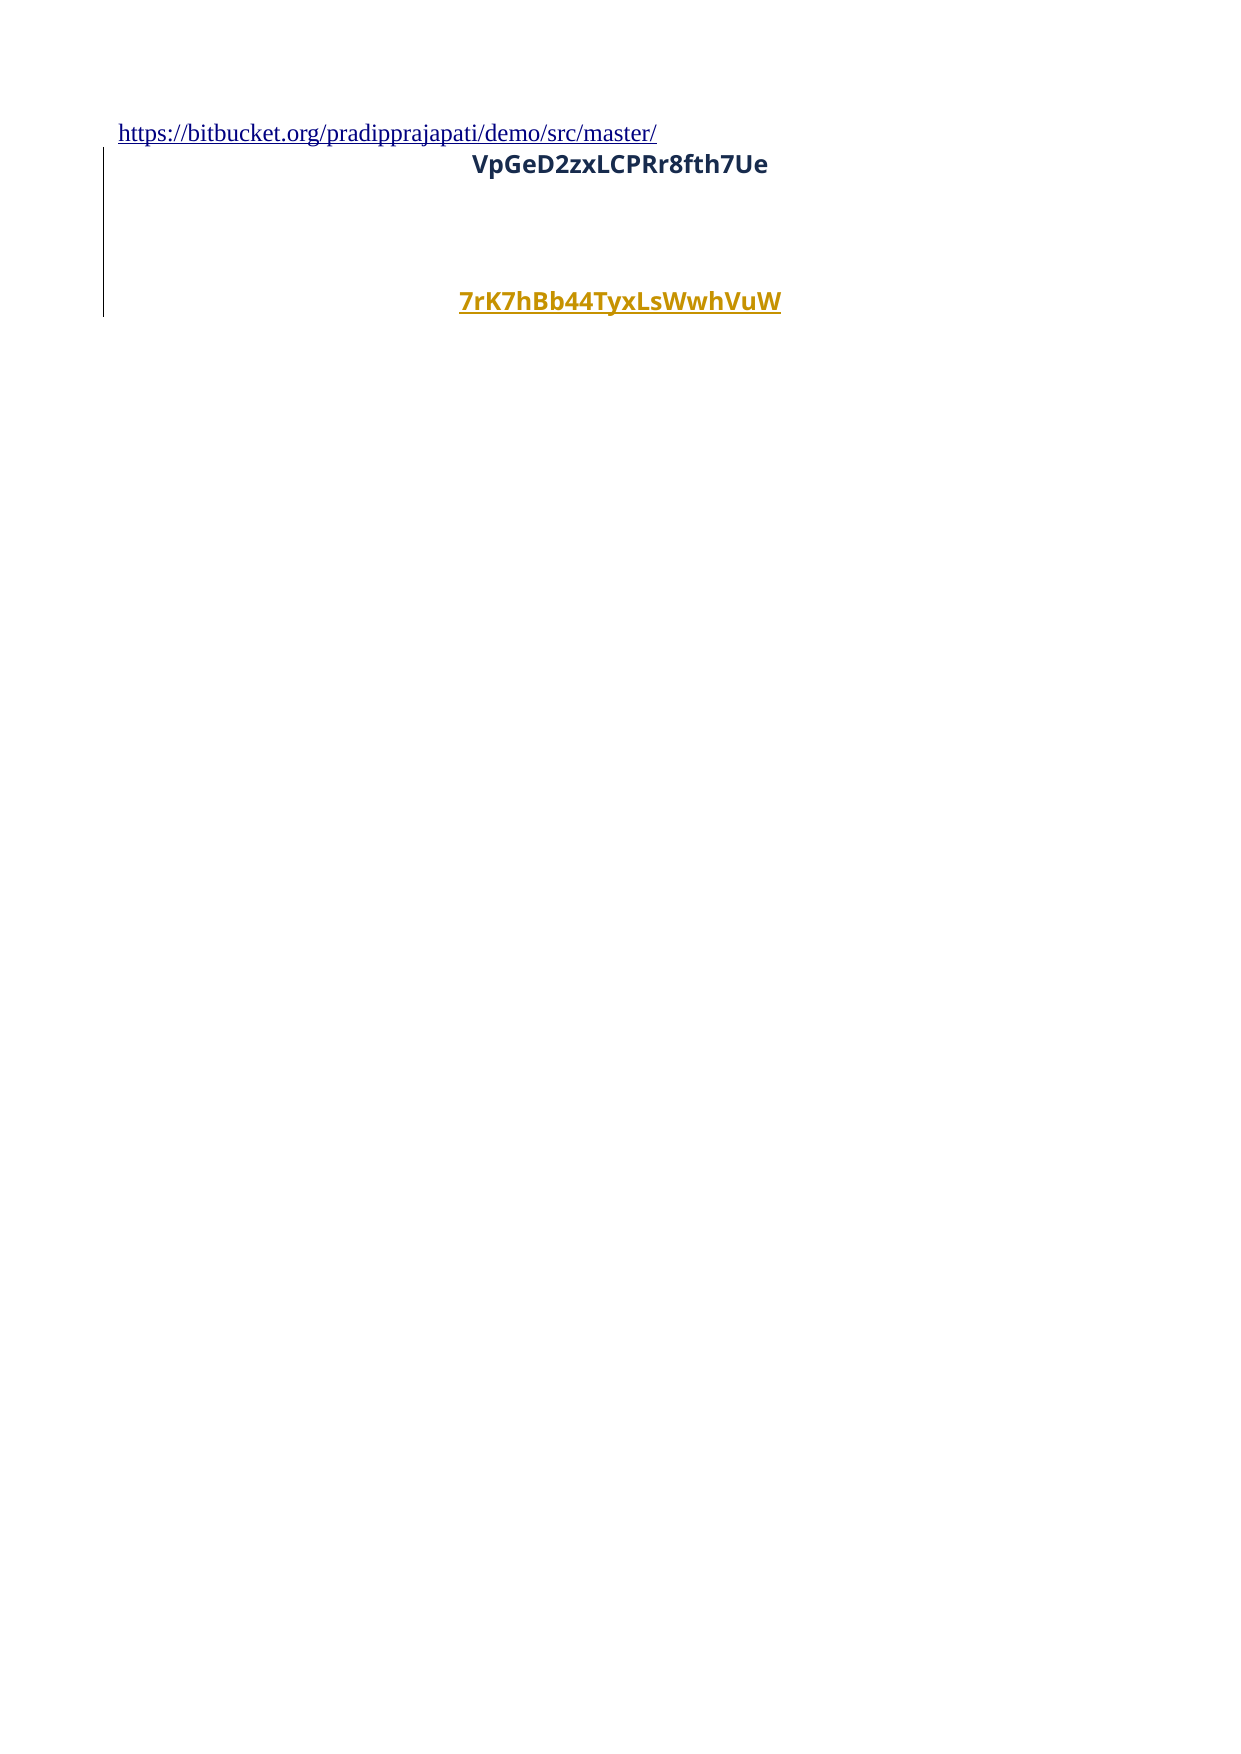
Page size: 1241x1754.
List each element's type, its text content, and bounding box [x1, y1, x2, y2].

text VpGeD2zxLCPRr8fth7Ue [118, 147, 1122, 181]
text 7rK7hBb44TyxLsWwhVuW [118, 283, 1122, 317]
text https://bitbucket.org/pradipprajapati/demo/src/master/ [118, 118, 1122, 147]
